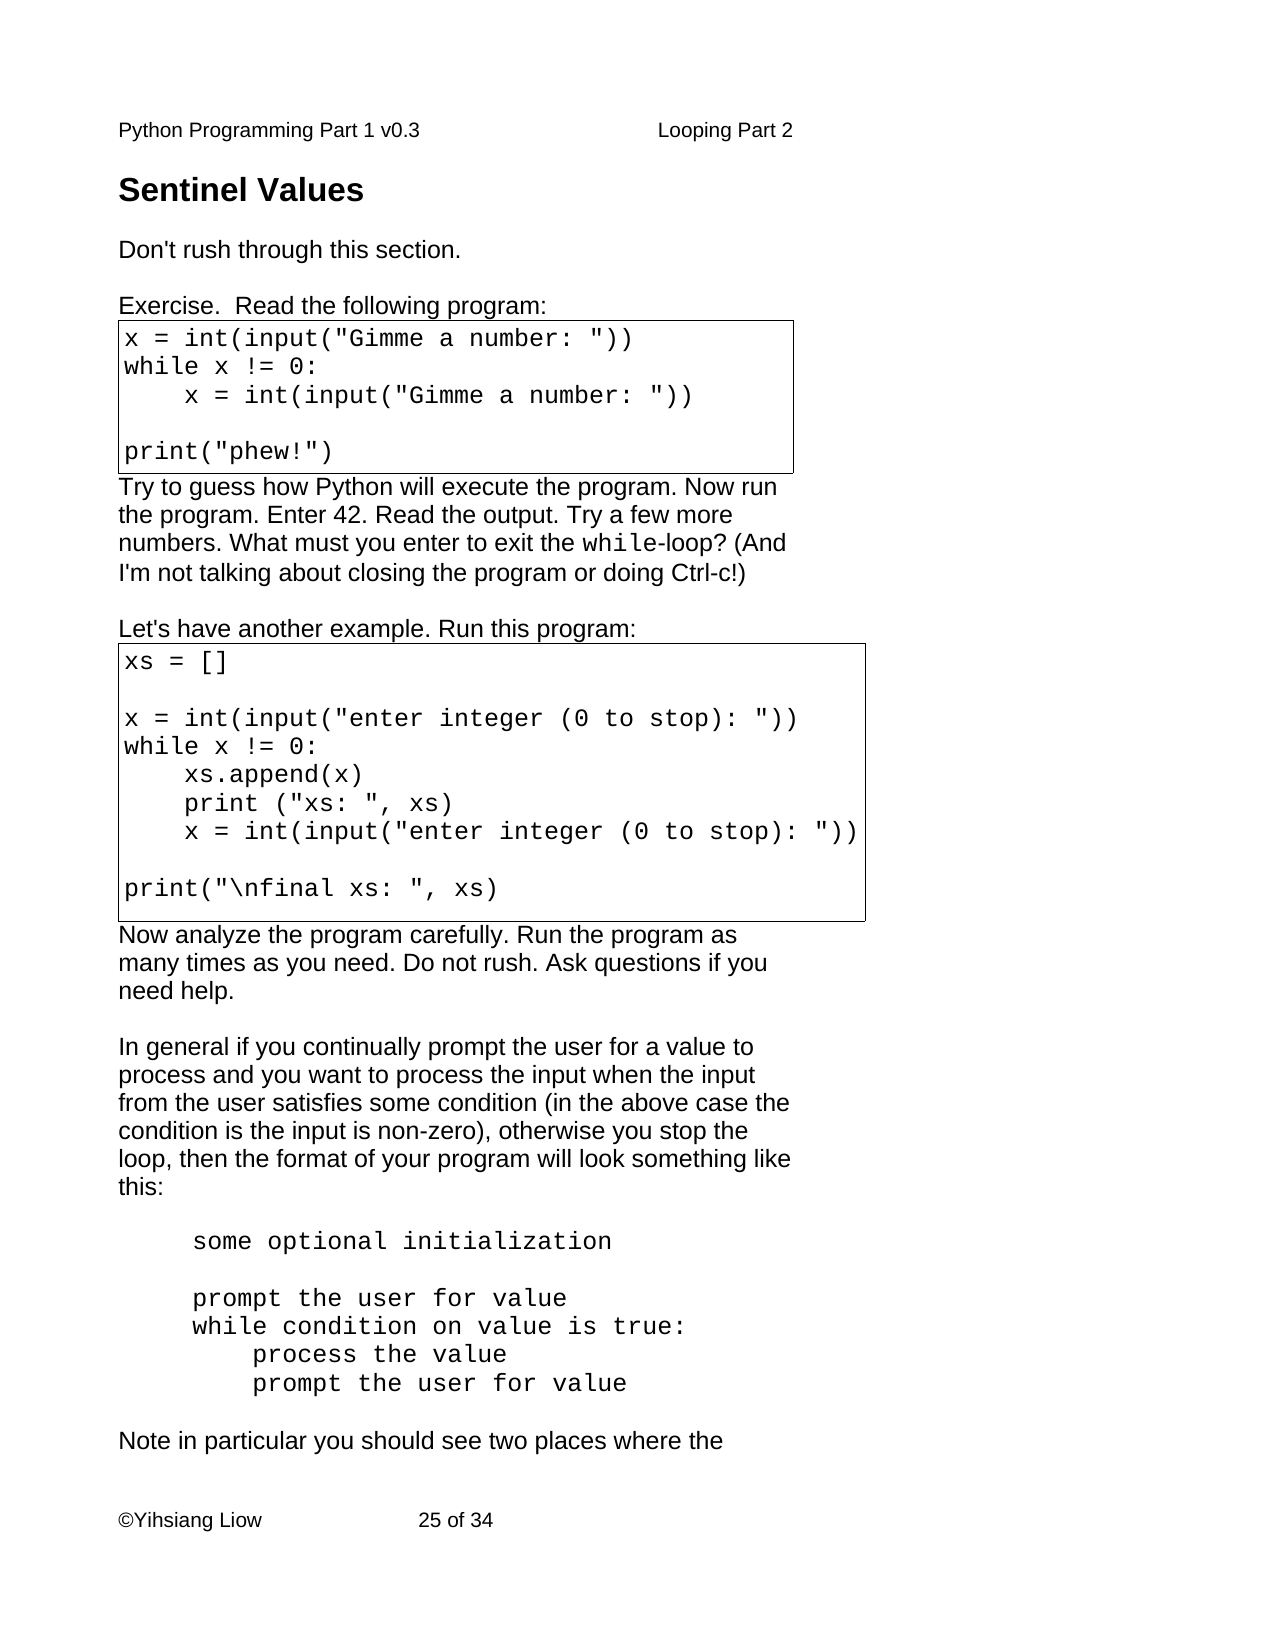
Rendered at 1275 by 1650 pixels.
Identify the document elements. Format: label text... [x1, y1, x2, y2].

text Try to guess how Python will execute the program. Now run the program. Enter 42. Read the output. Try a few more numbers. What must you enter to exit the while-loop? (And I'm not talking about closing the program or doing Ctrl-c!) [118, 474, 793, 587]
text prompt the user for value [118, 1370, 793, 1398]
text Note in particular you should see two places where the [118, 1426, 793, 1454]
text Now analyze the program carefully. Run the program as many times as you need. Do not rush. Ask questions if you need help. [118, 922, 793, 1005]
text while condition on value is true: [118, 1313, 793, 1342]
text Exercise. Read the following program: [118, 292, 793, 320]
text Let's have another example. Run this program: [118, 615, 793, 643]
text Don't rush through this section. [118, 236, 793, 264]
text some optional initialization [118, 1228, 793, 1257]
text In general if you continually prompt the user for a value to process and you want to process the input when the input from the user satisfies some condition (in the above case the condition is the input is non-zero), otherwise you stop the loop, then the format of your program will look something like this: [118, 1033, 793, 1200]
table_header x = int(input("Gimme a number: ")) while x != 0: x = int(input("Gimme a number: ")) print("phew!") [119, 321, 793, 473]
text process the value [118, 1342, 793, 1370]
table_header xs = [] x = int(input("enter integer (0 to stop): ")) while x != 0: xs.append(x) print ("xs: ", xs) x = int(input("enter integer (0 to stop): ")) print("\nfinal xs: ", xs) [119, 644, 865, 921]
text prompt the user for value [118, 1285, 793, 1313]
text Sentinel Values [118, 171, 793, 208]
